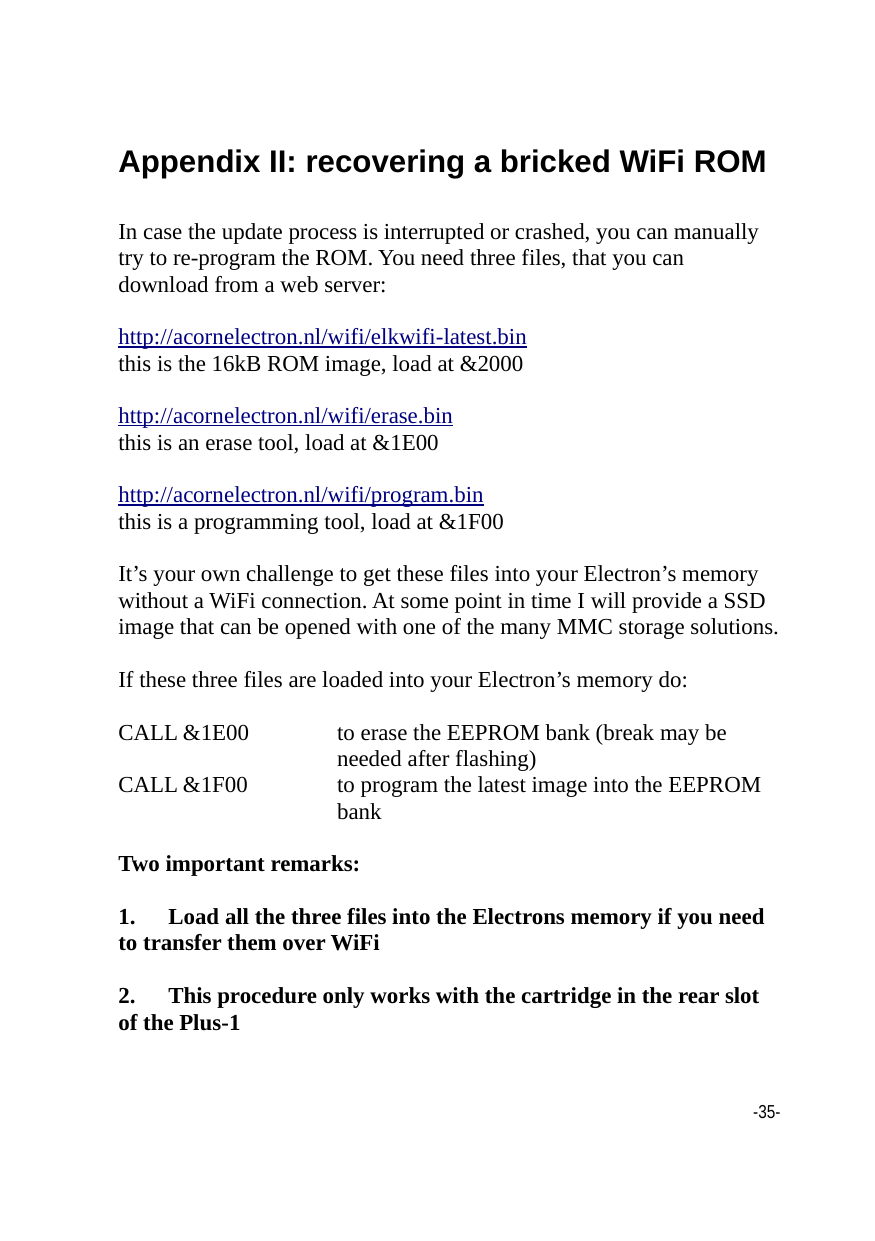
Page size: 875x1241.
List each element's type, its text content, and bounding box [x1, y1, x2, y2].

text http://acornelectron.nl/wifi/elkwifi-latest.bin this is the 16kB ROM image, load at &2000 [118, 323, 780, 376]
text http://acornelectron.nl/wifi/program.bin this is a programming tool, load at &1F00 [118, 481, 780, 534]
list Load all the three files into the Electrons memory if you need to transfer them over WiFi [118, 903, 780, 982]
text It’s your own challenge to get these files into your Electron’s memory without a WiFi connection. At some point in time I will provide a SSD image that can be opened with one of the many MMC storage solutions. [118, 561, 780, 639]
text In case the update process is interrupted or crashed, you can manually try to re-program the ROM. You need three files, that you can download from a web server: [118, 218, 780, 297]
text If these three files are loaded into your Electron’s memory do: [118, 666, 780, 692]
list This procedure only works with the cartridge in the rear slot of the Plus-1 [118, 982, 780, 1035]
text CALL &1E00 to erase the EEPROM bank (break may be [118, 719, 780, 745]
text needed after flashing) [118, 745, 780, 771]
text Two important remarks: [118, 850, 780, 877]
text CALL &1F00 to program the latest image into the EEPROM bank [118, 771, 780, 824]
text http://acornelectron.nl/wifi/erase.bin this is an erase tool, load at &1E00 [118, 402, 780, 455]
subtitle Appendix II: recovering a bricked WiFi ROM [118, 143, 780, 179]
